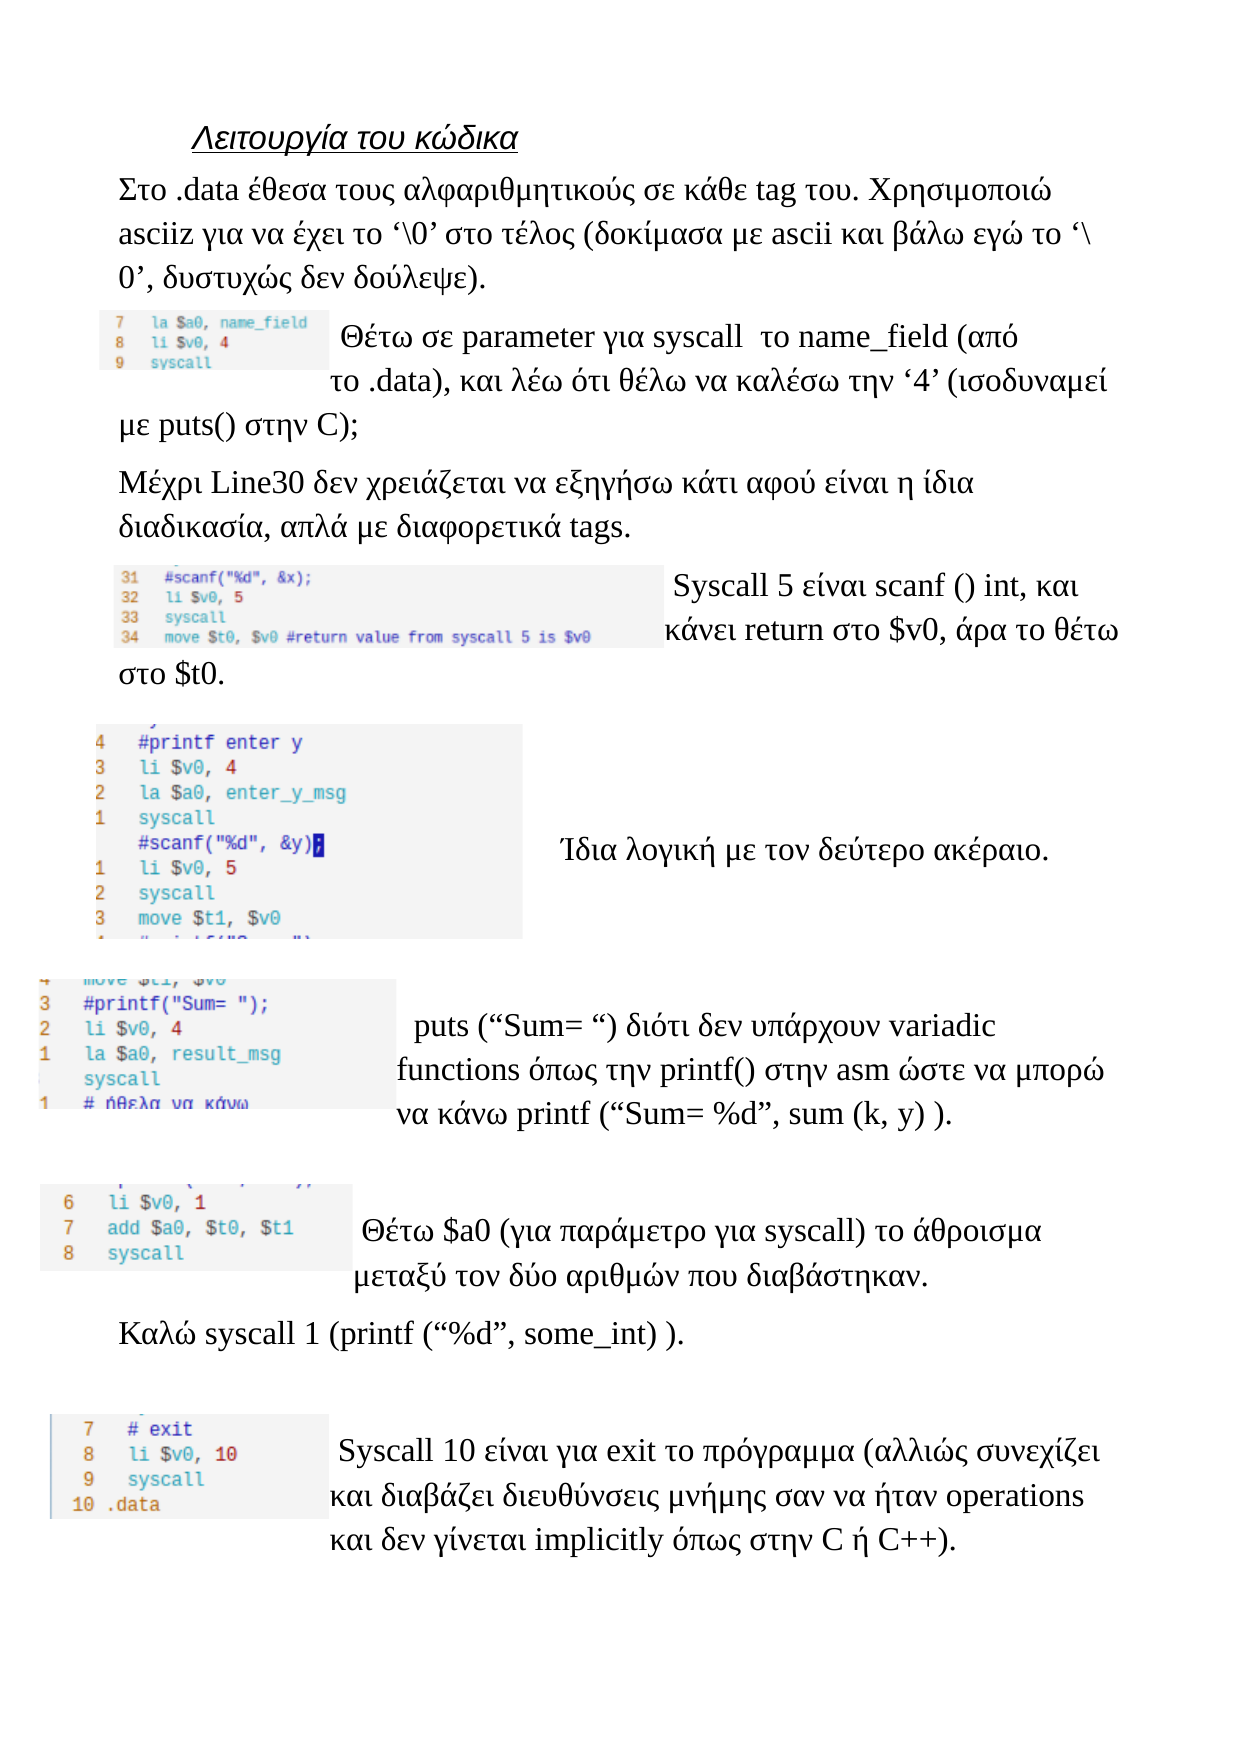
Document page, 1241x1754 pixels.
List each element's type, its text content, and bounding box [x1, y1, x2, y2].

picture [98, 310, 330, 370]
text Θέτω σε parameter για syscall το name_field (από το .data), και λέω ότι θέλω να καλέσω την ‘4’ (ισοδυναμεί με puts() στην C); [118, 316, 1122, 442]
picture [100, 565, 665, 648]
subtitle Λειτουργία του κώδικα [118, 118, 1122, 157]
text Θέτω $a0 (για παράμετρο για syscall) το άθροισμα μεταξύ τον δύο αριθμών που διαβάστηκαν. [118, 1211, 1122, 1293]
picture [96, 724, 523, 939]
text Syscall 10 είναι για exit το πρόγραμμα (αλλιώς συνεχίζει και διαβάζει διευθύνσεις μνήμης σαν να ήταν operations και δεν γίνεται implicitly όπως στην C ή C++). [118, 1431, 1122, 1557]
text Καλώ syscall 1 (printf (“%d”, some_int) ). [118, 1313, 1122, 1352]
text Syscall 5 είναι scanf () int, και κάνει return στο $v0, άρα το θέτω στο $t0. [118, 565, 1122, 692]
text Μέχρι Line30 δεν χρειάζεται να εξηγήσω κάτι αφού είναι η ίδια διαδικασία, απλά με διαφορετικά tags. [118, 463, 1122, 545]
picture [49, 1414, 330, 1519]
text Στο .data έθεσα τους αλφαριθμητικούς σε κάθε tag του. Χρησιμοποιώ asciiz για να έχει το ‘\0’ στο τέλος (δοκίμασα με ascii και βάλω εγώ το ‘\0’, δυστυχώς δεν δούλεψε). [118, 169, 1122, 296]
picture [40, 1184, 353, 1271]
text puts (“Sum= “) διότι δεν υπάρχουν variadic functions όπως την printf() στην asm ώστε να μπορώ να κάνω printf (“Sum= %d”, sum (k, y) ). [118, 1005, 1122, 1132]
picture [38, 979, 397, 1109]
text Ίδια λογική με τον δεύτερο ακέραιο. [523, 829, 1122, 868]
